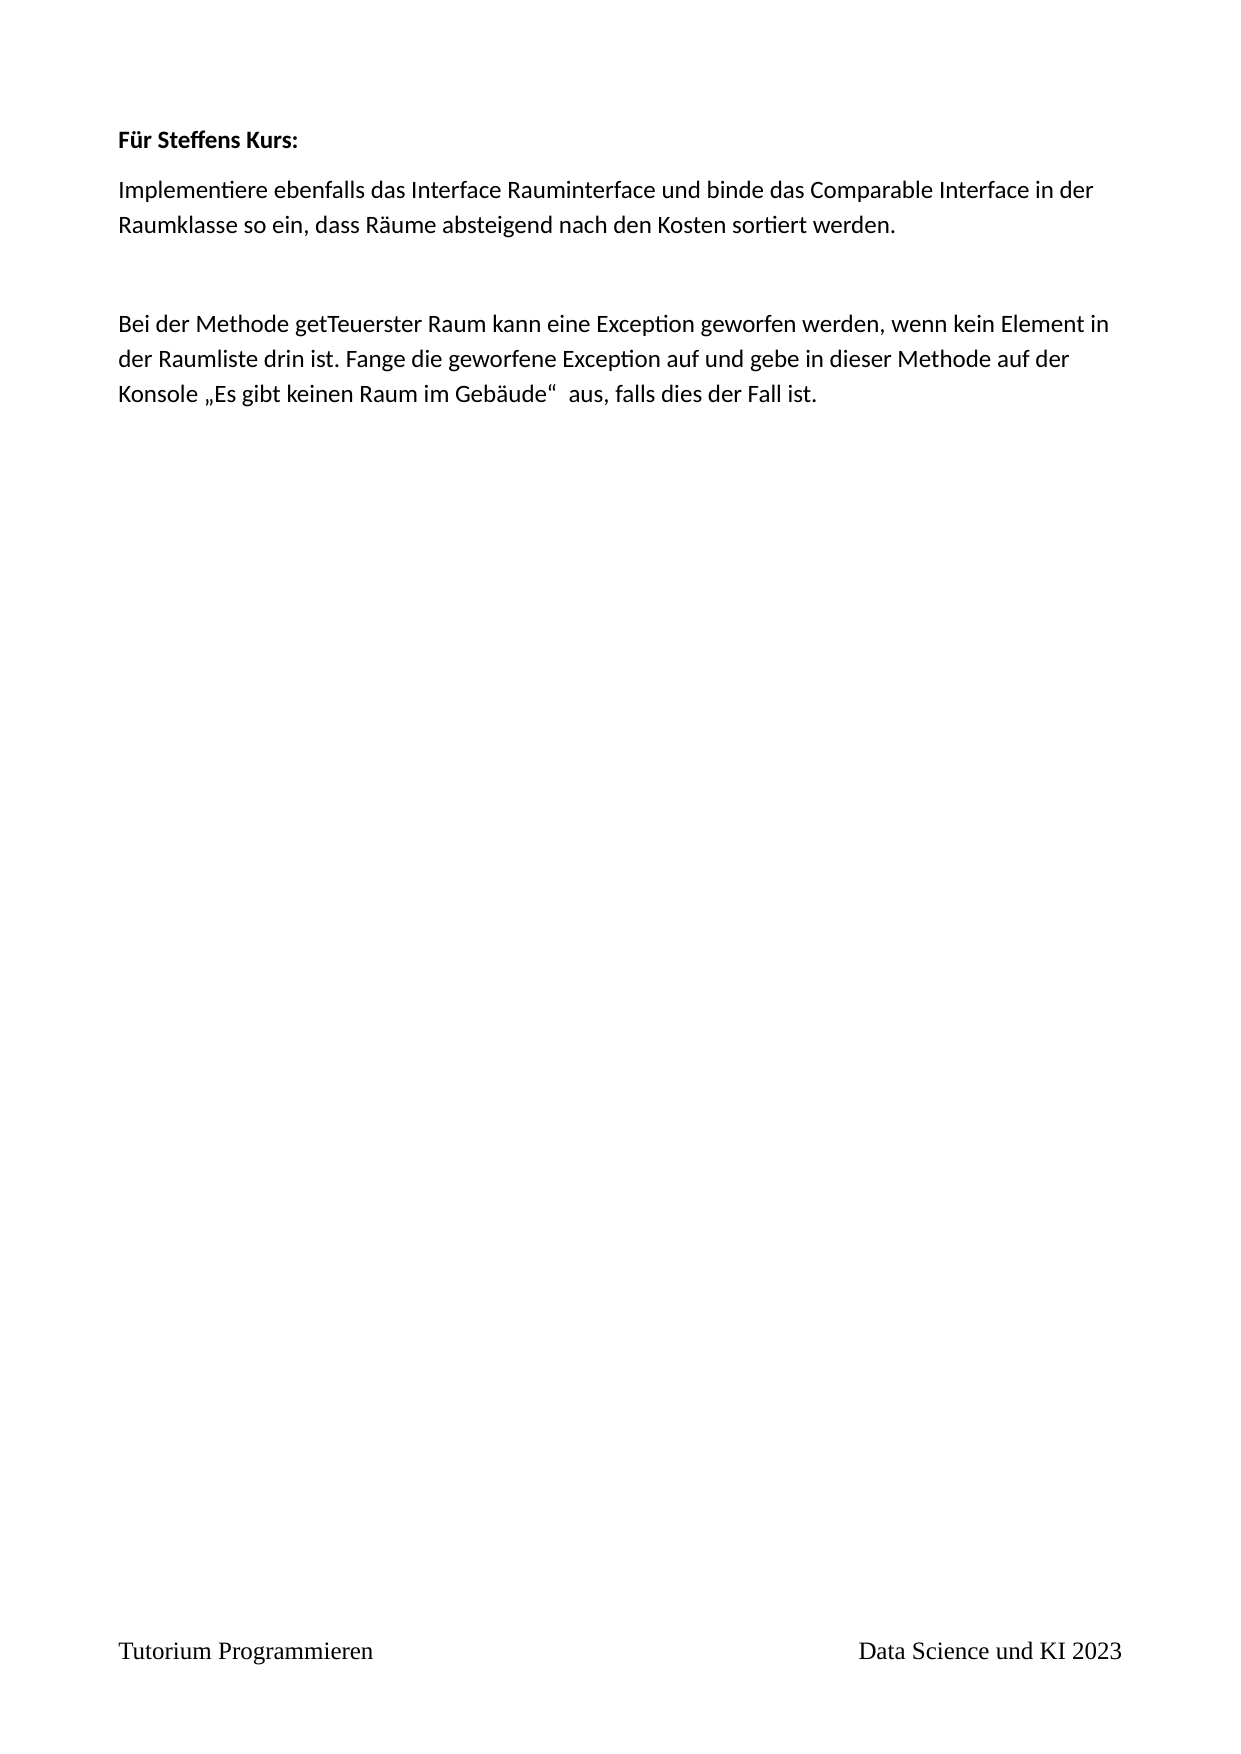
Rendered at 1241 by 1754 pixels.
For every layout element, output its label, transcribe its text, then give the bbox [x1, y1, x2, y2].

text Implementiere ebenfalls das Interface Rauminterface und binde das Comparable Interface in der Raumklasse so ein, dass Räume absteigend nach den Kosten sortiert werden. [118, 174, 1122, 240]
text Bei der Methode getTeuerster Raum kann eine Exception geworfen werden, wenn kein Element in der Raumliste drin ist. Fange die geworfene Exception auf und gebe in dieser Methode auf der Konsole „Es gibt keinen Raum im Gebäude“ aus, falls dies der Fall ist. [118, 308, 1122, 409]
text Für Steffens Kurs: [118, 124, 1122, 155]
